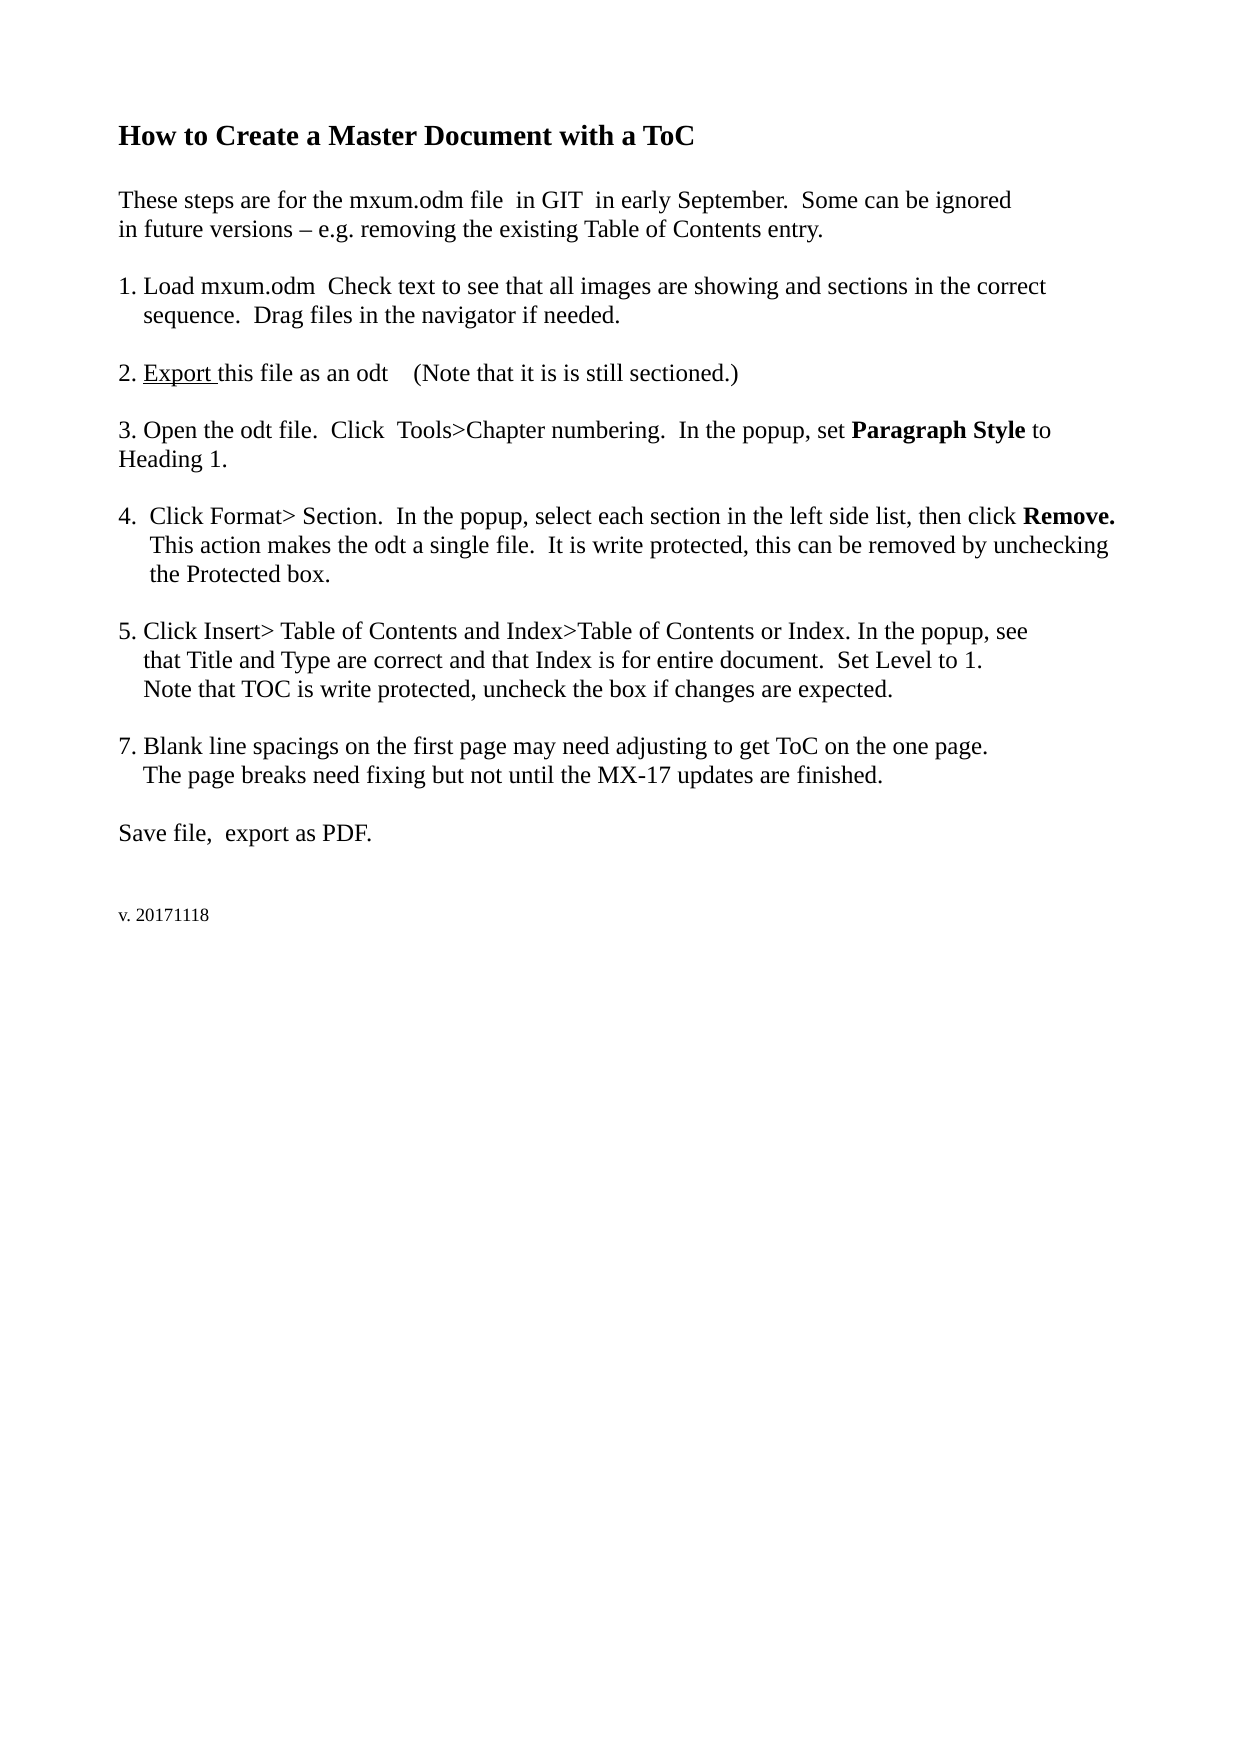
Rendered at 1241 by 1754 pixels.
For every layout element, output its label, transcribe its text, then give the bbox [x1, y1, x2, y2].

text 4. Click Format> Section. In the popup, select each section in the left side list, then click Remove. [118, 501, 1122, 530]
text sequence. Drag files in the navigator if needed. [118, 300, 1122, 329]
text These steps are for the mxum.odm file in GIT in early September. Some can be ignored [118, 185, 1122, 214]
text 3. Open the odt file. Click Tools>Chapter numbering. In the popup, set Paragraph Style to Heading 1. [118, 415, 1122, 473]
text 2. Export this file as an odt (Note that it is is still sectioned.) [118, 358, 1122, 386]
text in future versions – e.g. removing the existing Table of Contents entry. [118, 214, 1122, 243]
text This action makes the odt a single file. It is write protected, this can be removed by unchecking [118, 530, 1122, 559]
text v. 20171118 [118, 904, 1122, 926]
text 1. Load mxum.odm Check text to see that all images are showing and sections in the correct [118, 271, 1122, 300]
text Note that TOC is write protected, uncheck the box if changes are expected. [118, 674, 1122, 703]
text the Protected box. [118, 559, 1122, 588]
text Save file, export as PDF. [118, 818, 1122, 846]
text How to Create a Master Document with a ToC [118, 118, 1122, 152]
text 5. Click Insert> Table of Contents and Index>Table of Contents or Index. In the popup, see that Title and Type are correct and that Index is for entire document. Set Level to 1. [118, 616, 1122, 674]
text 7. Blank line spacings on the first page may need adjusting to get ToC on the one page. [118, 731, 1122, 760]
text The page breaks need fixing but not until the MX-17 updates are finished. [118, 760, 1122, 789]
